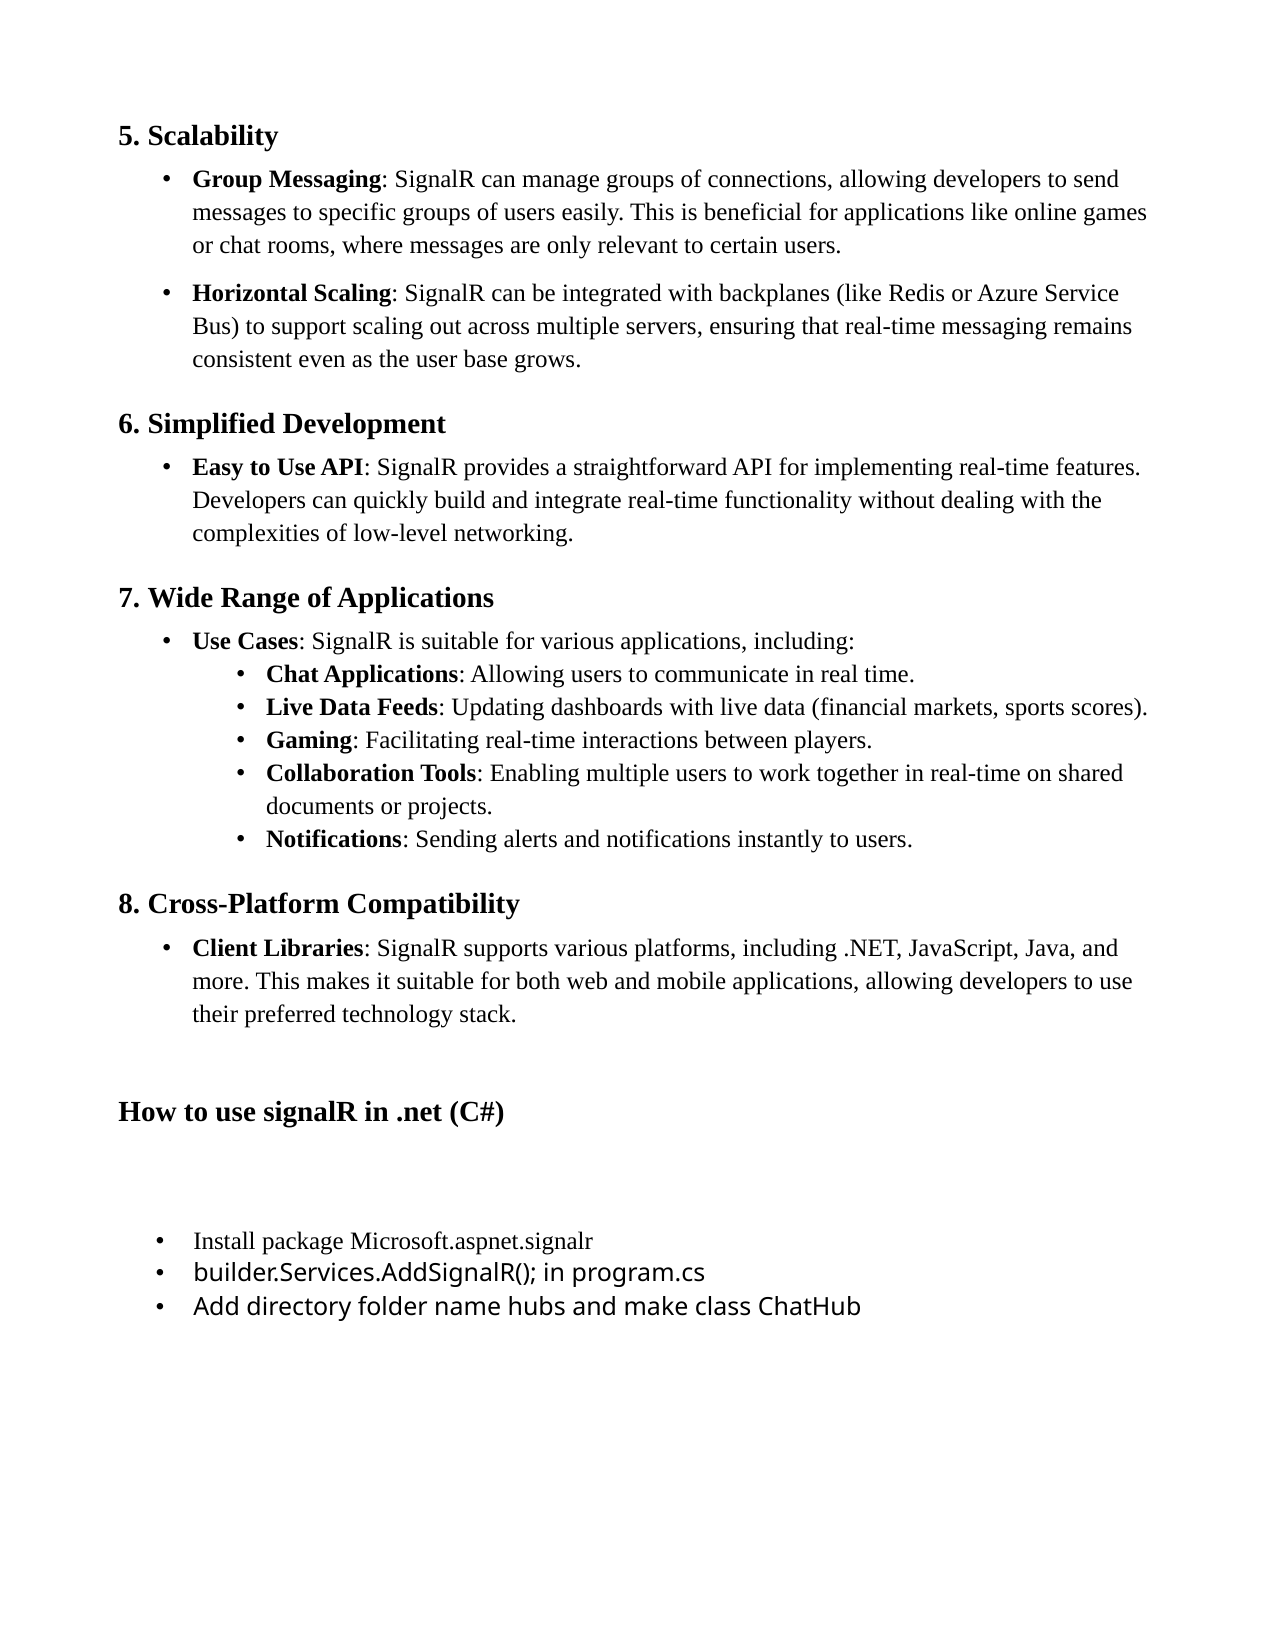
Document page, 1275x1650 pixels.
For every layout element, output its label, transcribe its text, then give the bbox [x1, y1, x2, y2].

list Chat Applications: Allowing users to communicate in real time. [236, 659, 1157, 688]
list Client Libraries: SignalR supports various platforms, including .NET, JavaScript, Java, and more. This makes it suitable for both web and mobile applications, allowing developers to use their preferred technology stack. [162, 933, 1157, 1027]
list Notifications: Sending alerts and notifications instantly to users. [236, 824, 1157, 853]
subtitle 8. Cross-Platform Compatibility [118, 887, 1157, 920]
subtitle 5. Scalability [118, 118, 1157, 152]
subtitle 7. Wide Range of Applications [118, 580, 1157, 614]
list Easy to Use API: SignalR provides a straightforward API for implementing real-time features. Developers can quickly build and integrate real-time functionality without dealing with the complexities of low-level networking. [162, 452, 1157, 547]
list Group Messaging: SignalR can manage groups of connections, allowing developers to send messages to specific groups of users easily. This is beneficial for applications like online games or chat rooms, where messages are only relevant to certain users. [162, 164, 1157, 259]
subtitle 6. Simplified Development [118, 406, 1157, 439]
list Install package Microsoft.aspnet.signalr [156, 1226, 1157, 1255]
list Add directory folder name hubs and make class ChatHub [156, 1289, 1157, 1323]
list Live Data Feeds: Updating dashboards with live data (financial markets, sports scores). [236, 692, 1157, 721]
list Horizontal Scaling: SignalR can be integrated with backplanes (like Redis or Azure Service Bus) to support scaling out across multiple servers, ensuring that real-time messaging remains consistent even as the user base grows. [162, 278, 1157, 373]
text How to use signalR in .net (C#) [118, 1094, 1157, 1127]
list builder.Services.AddSignalR(); in program.cs [156, 1255, 1157, 1289]
list Gaming: Facilitating real-time interactions between players. [236, 725, 1157, 754]
list Collaboration Tools: Enabling multiple users to work together in real-time on shared documents or projects. [236, 758, 1157, 820]
list Use Cases: SignalR is suitable for various applications, including: [162, 626, 1157, 655]
